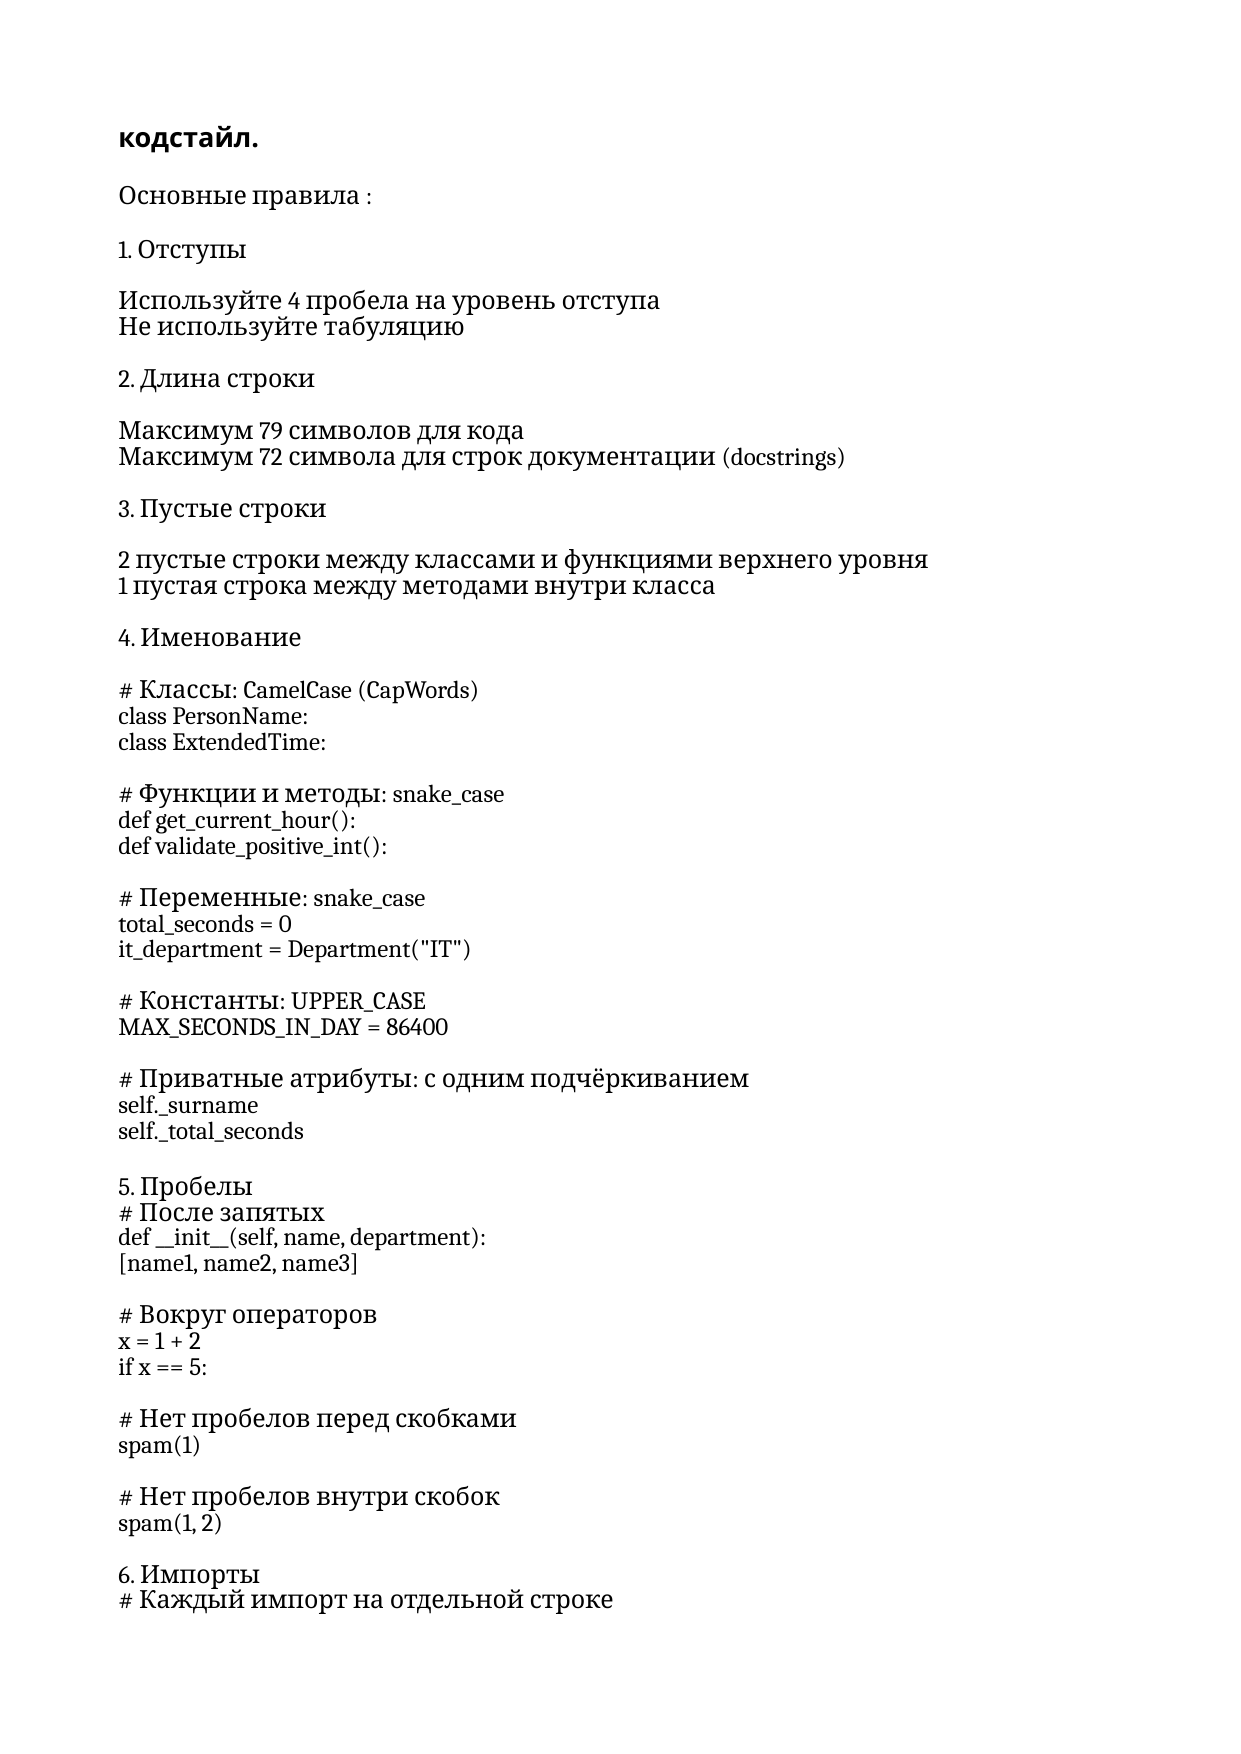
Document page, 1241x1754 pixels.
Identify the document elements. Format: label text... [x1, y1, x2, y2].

text # После запятых def __init__(self, name, department): [name1, name2, name3] # Вокруг операторов x = 1 + 2 if x == 5: # Нет пробелов перед скобками spam(1) # Нет пробелов внутри скобок spam(1, 2) 6. Импорты # Каждый импорт на отдельной строке [118, 1200, 1122, 1615]
text 1. Отступы [118, 238, 1122, 264]
text Максимум 79 символов для кода Максимум 72 символа для строк документации (docstrings) 3. Пустые строки [118, 394, 1122, 523]
text кодстайл. [118, 118, 1122, 155]
text Основные правила : [118, 184, 1122, 209]
text Используйте 4 пробела на уровень отступа Не используйте табуляцию 2. Длина строки [118, 264, 1122, 394]
text 2 пустые строки между классами и функциями верхнего уровня 1 пустая строка между методами внутри класса 4. Именование # Классы: CamelCase (CapWords) class PersonName: class ExtendedTime: # Функции и методы: snake_case def get_current_hour(): def validate_positive_int(): # Переменные: snake_case total_seconds = 0 it_department = Department("IT") # Константы: UPPER_CASE MAX_SECONDS_IN_DAY = 86400 # Приватные атрибуты: с одним подчёркиванием self._surname self._total_seconds [118, 523, 1122, 1146]
text 5. Пробелы [118, 1174, 1122, 1200]
